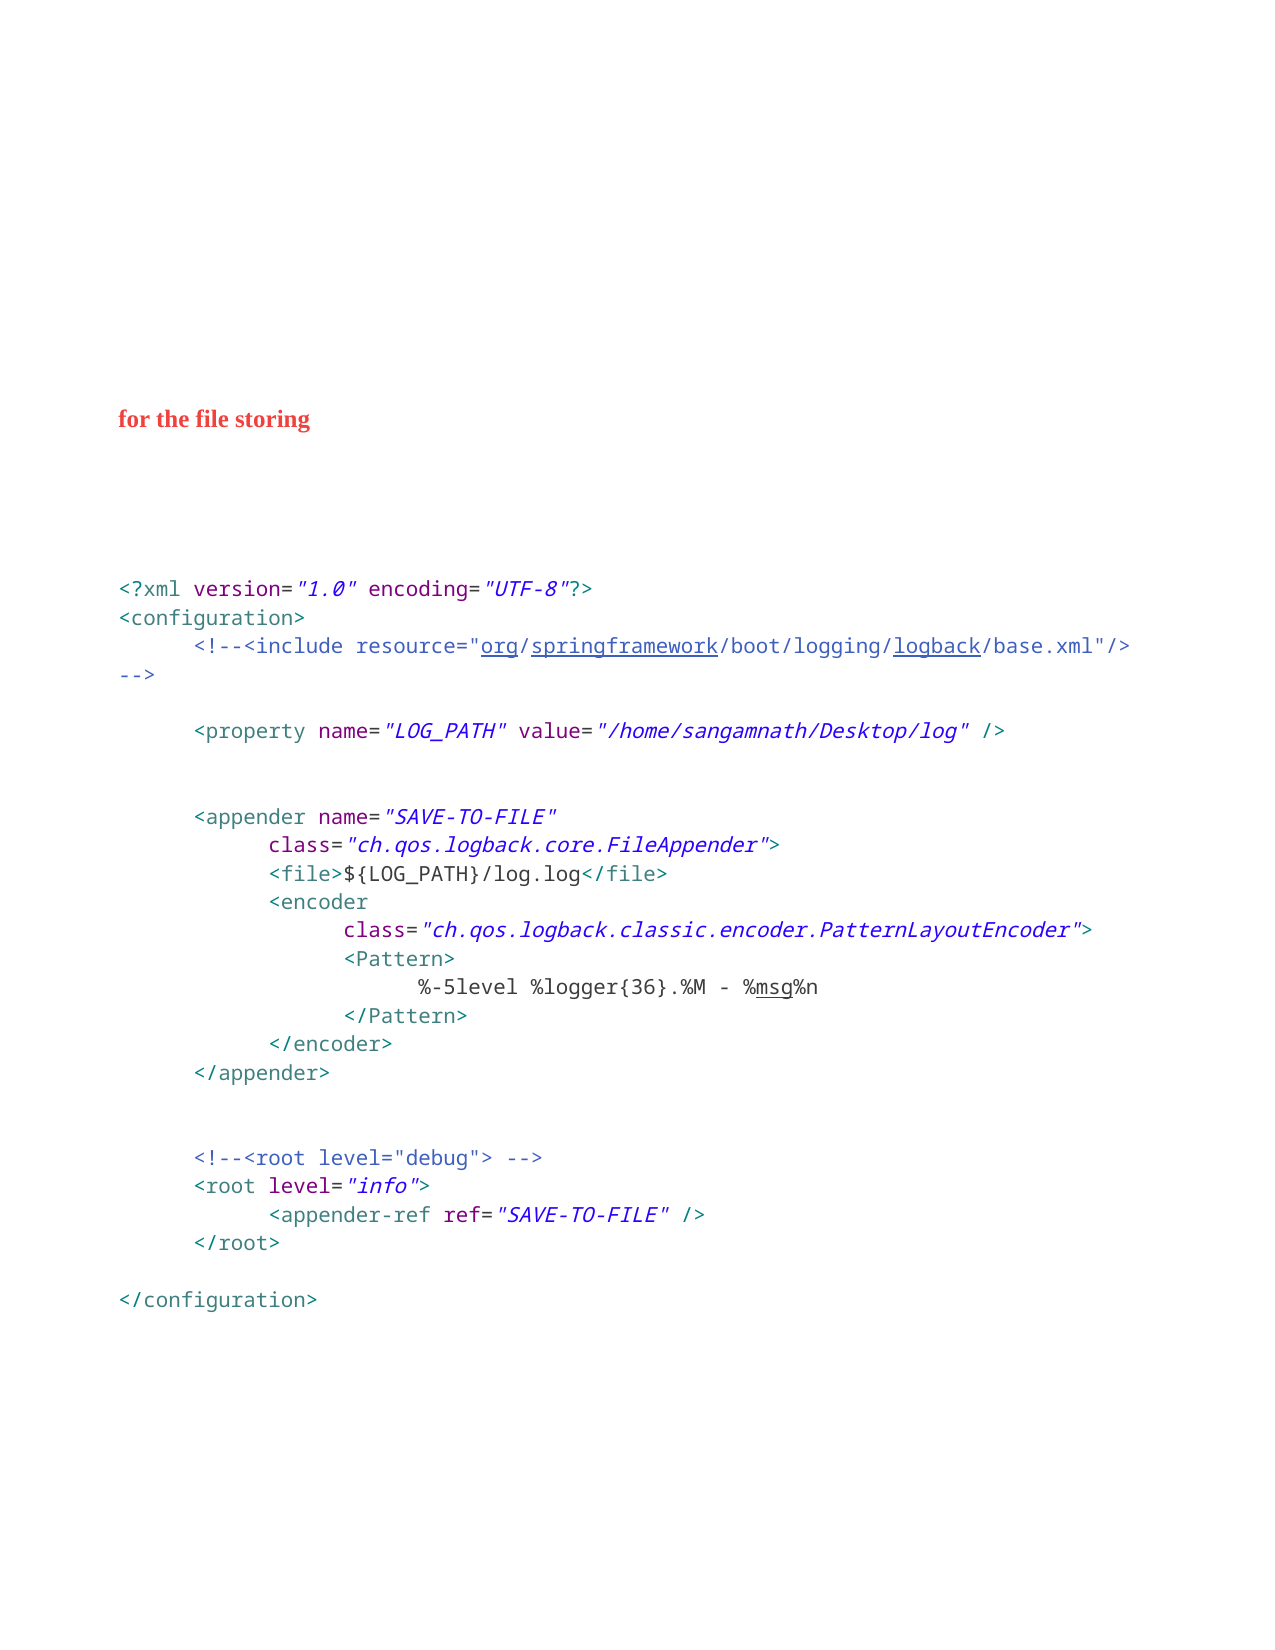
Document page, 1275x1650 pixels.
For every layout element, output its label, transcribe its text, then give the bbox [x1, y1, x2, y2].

text </configuration> [118, 1285, 1157, 1314]
text <appender name="SAVE-TO-FILE" [118, 802, 1157, 830]
text </Pattern> [118, 1001, 1157, 1029]
text for the file storing [118, 404, 1157, 432]
text </root> [118, 1228, 1157, 1257]
text </appender> [118, 1058, 1157, 1086]
text <encoder [118, 887, 1157, 916]
text <property name="LOG_PATH" value="/home/sangamnath/Desktop/log" /> [118, 717, 1157, 745]
text <appender-ref ref="SAVE-TO-FILE" /> [118, 1200, 1157, 1228]
text <Pattern> [118, 944, 1157, 972]
text <configuration> [118, 603, 1157, 631]
text %-5level %logger{36}.%M - %msg%n [118, 972, 1157, 1001]
text class="ch.qos.logback.classic.encoder.PatternLayoutEncoder"> [118, 916, 1157, 944]
text class="ch.qos.logback.core.FileAppender"> [118, 830, 1157, 859]
text <!--<include resource="org/springframework/boot/logging/logback/base.xml"/> --> [118, 631, 1157, 688]
text <root level="info"> [118, 1172, 1157, 1200]
text </encoder> [118, 1029, 1157, 1058]
text <file>${LOG_PATH}/log.log</file> [118, 859, 1157, 887]
text <?xml version="1.0" encoding="UTF-8"?> [118, 574, 1157, 603]
text <!--<root level="debug"> --> [118, 1143, 1157, 1172]
